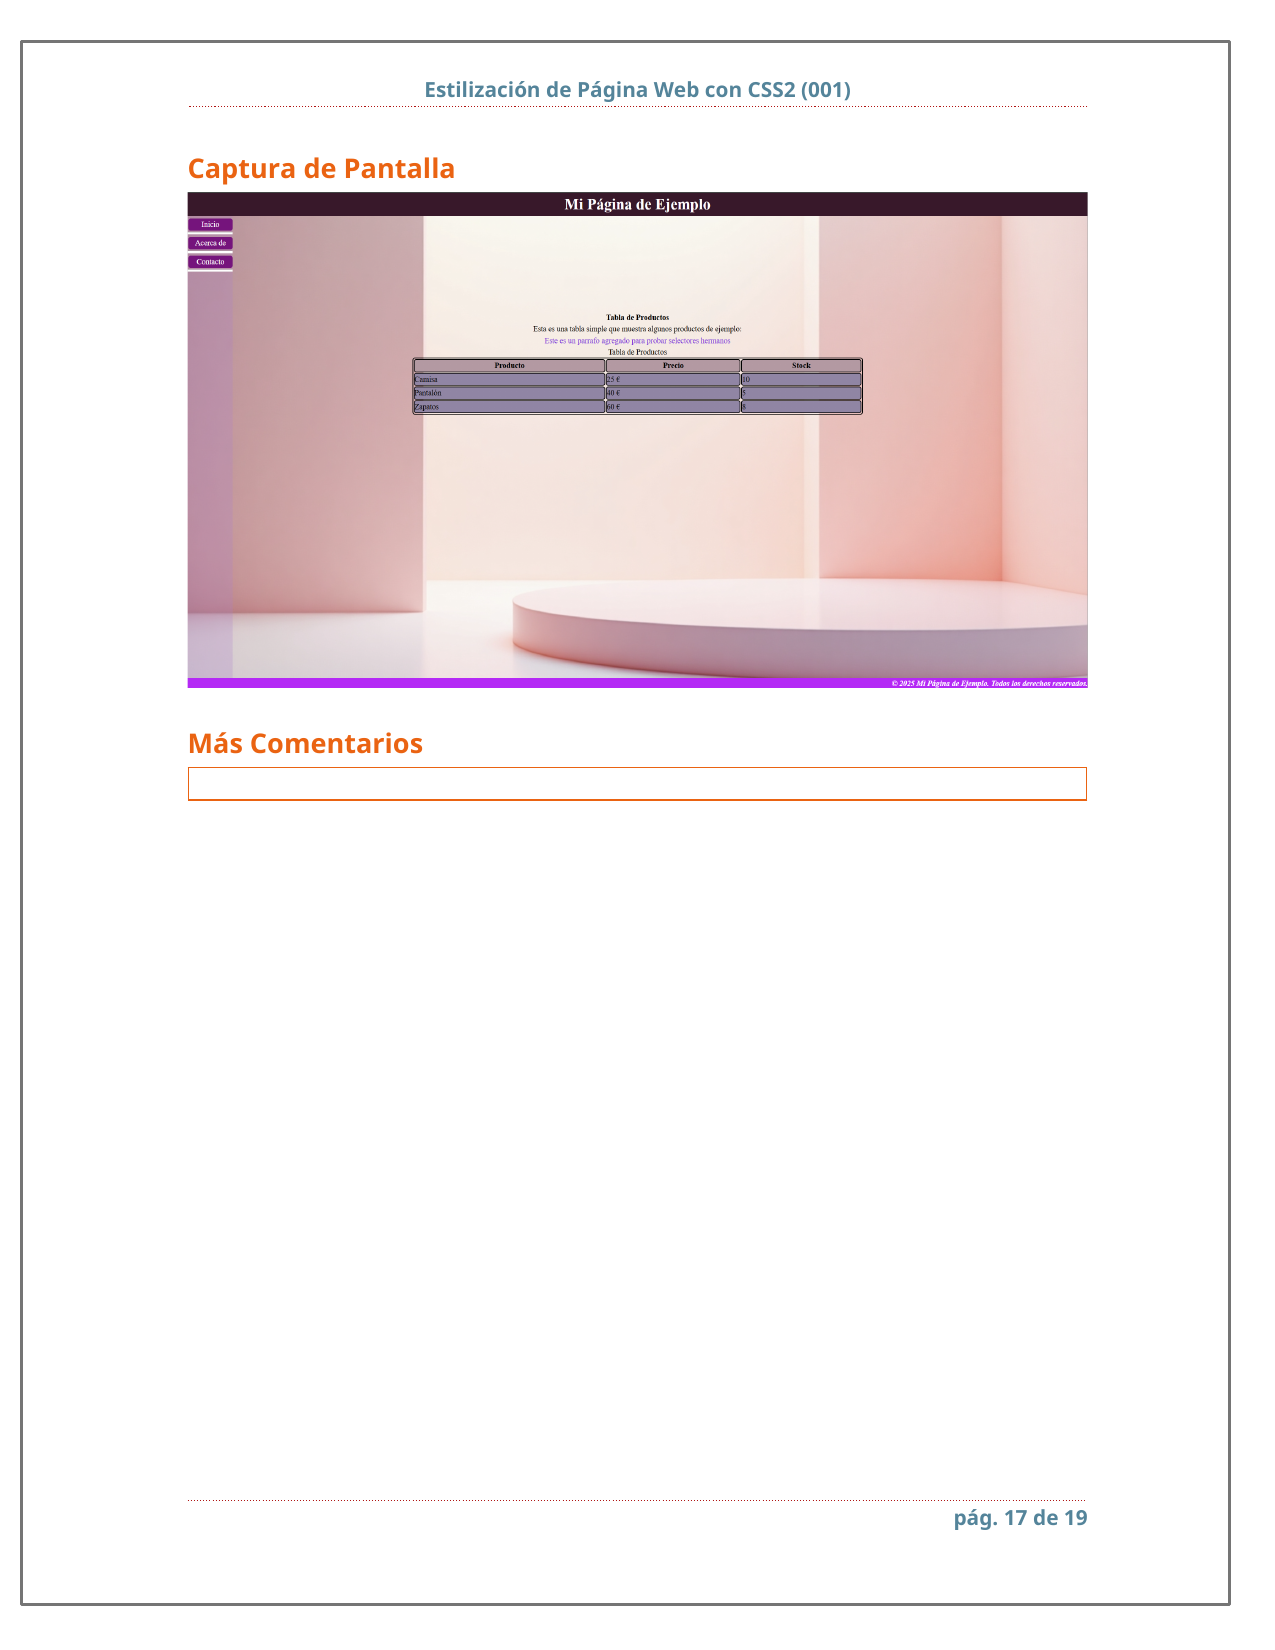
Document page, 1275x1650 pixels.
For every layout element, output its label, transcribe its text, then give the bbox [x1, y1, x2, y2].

subtitle Más Comentarios [187, 724, 1087, 761]
subtitle Captura de Pantalla [187, 150, 1087, 192]
